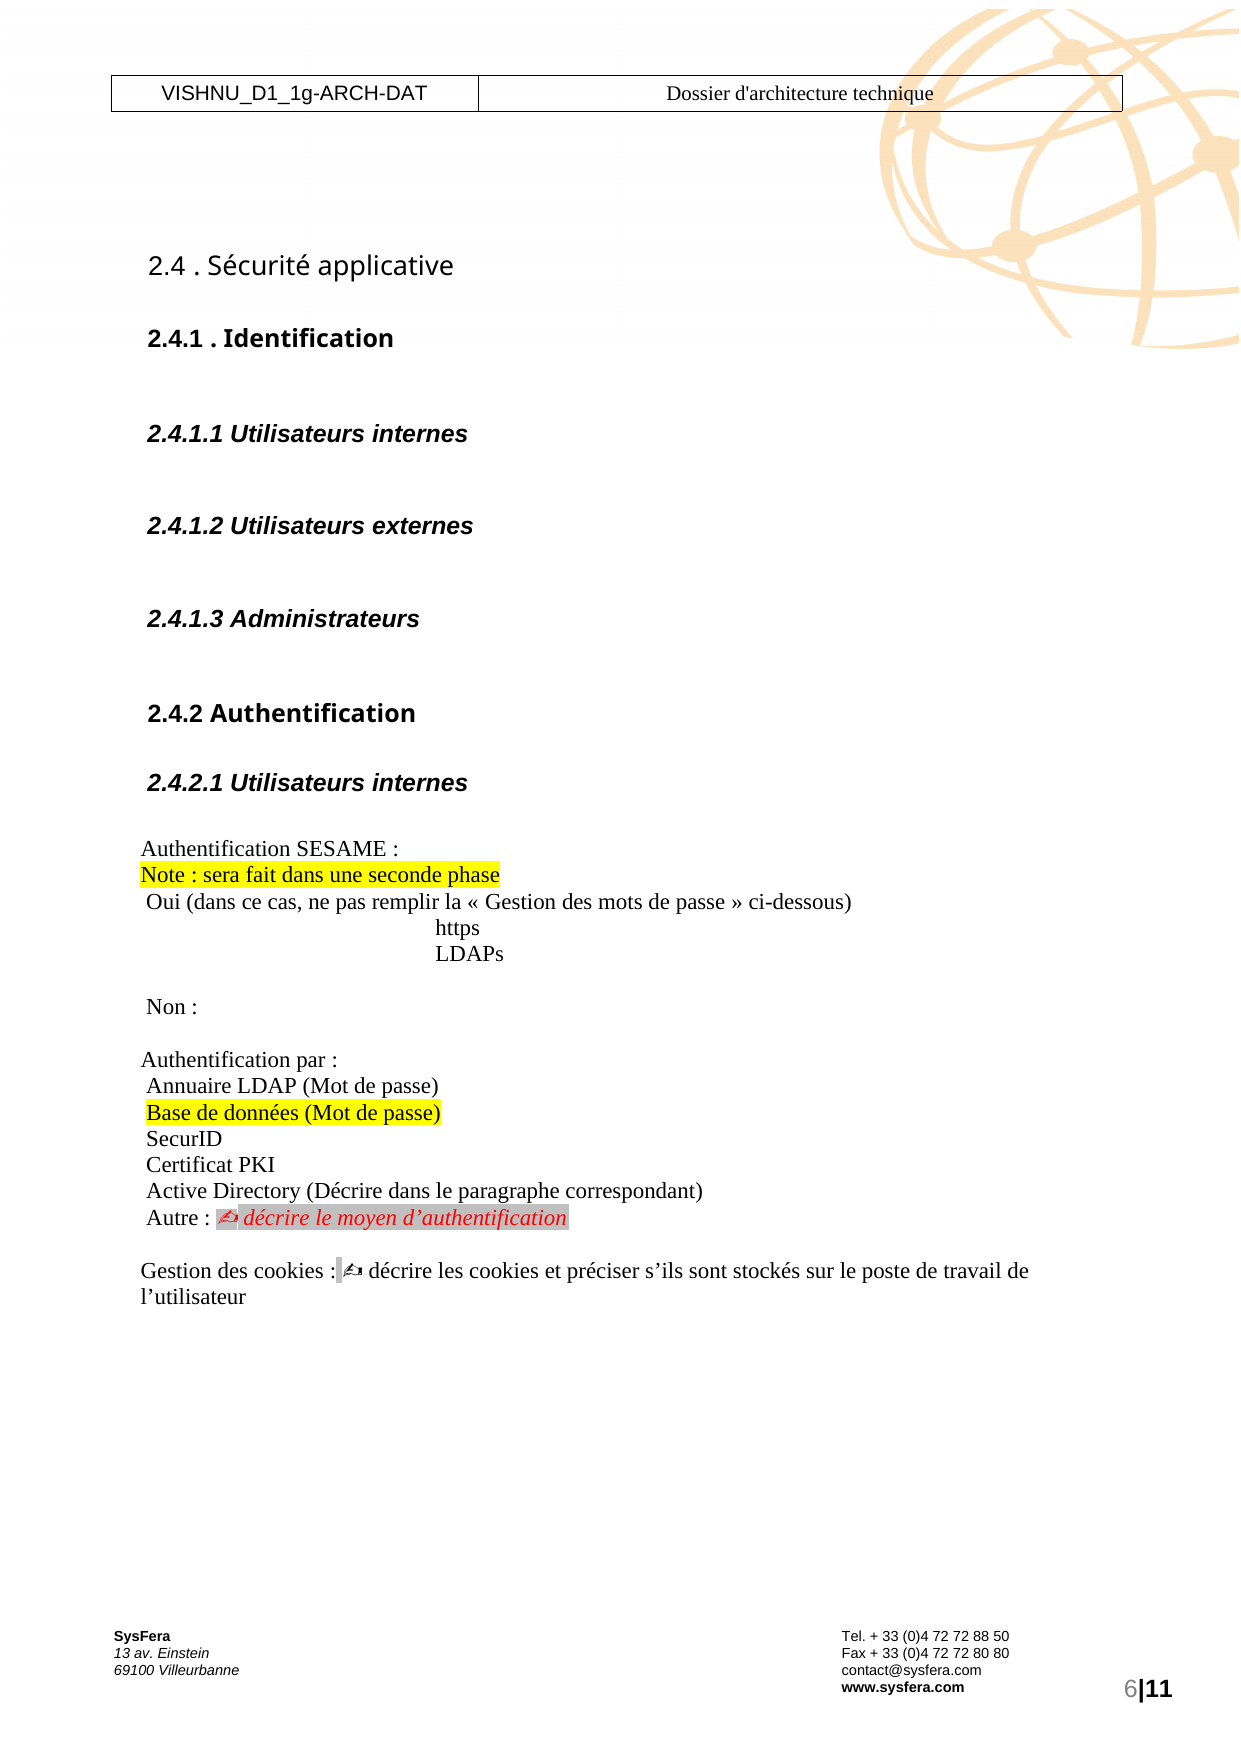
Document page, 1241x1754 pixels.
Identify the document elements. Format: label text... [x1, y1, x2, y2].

text Annuaire LDAP (Mot de passe) [140, 1072, 1093, 1098]
subtitle Utilisateurs internes [140, 768, 1093, 796]
text Non : [140, 993, 1093, 1019]
text Autre :  décrire le moyen d’authentification [140, 1204, 1093, 1230]
text LDAPs [429, 940, 1093, 967]
subtitle Administrateurs [140, 604, 1093, 632]
subtitle Utilisateurs externes [140, 511, 1093, 540]
text Active Directory (Décrire dans le paragraphe correspondant) [140, 1178, 1093, 1204]
text Certificat PKI [140, 1151, 1093, 1178]
text Authentification SESAME : [140, 835, 1093, 861]
text https [429, 914, 1093, 940]
text Oui (dans ce cas, ne pas remplir la « Gestion des mots de passe » ci-dessous) [140, 888, 1093, 914]
text Note : sera fait dans une seconde phase [140, 861, 1093, 888]
subtitle Utilisateurs internes [140, 419, 1093, 447]
subtitle Authentification [140, 696, 1093, 730]
subtitle . Identification [140, 351, 1093, 355]
text SecurID [140, 1125, 1093, 1151]
picture [1, 9, 1239, 349]
text Authentification par : [140, 1046, 1093, 1072]
text Gestion des cookies :  décrire les cookies et préciser s’ils sont stockés sur le poste de travail de l’utilisateur [140, 1257, 1093, 1309]
text Base de données (Mot de passe) [140, 1098, 1093, 1125]
